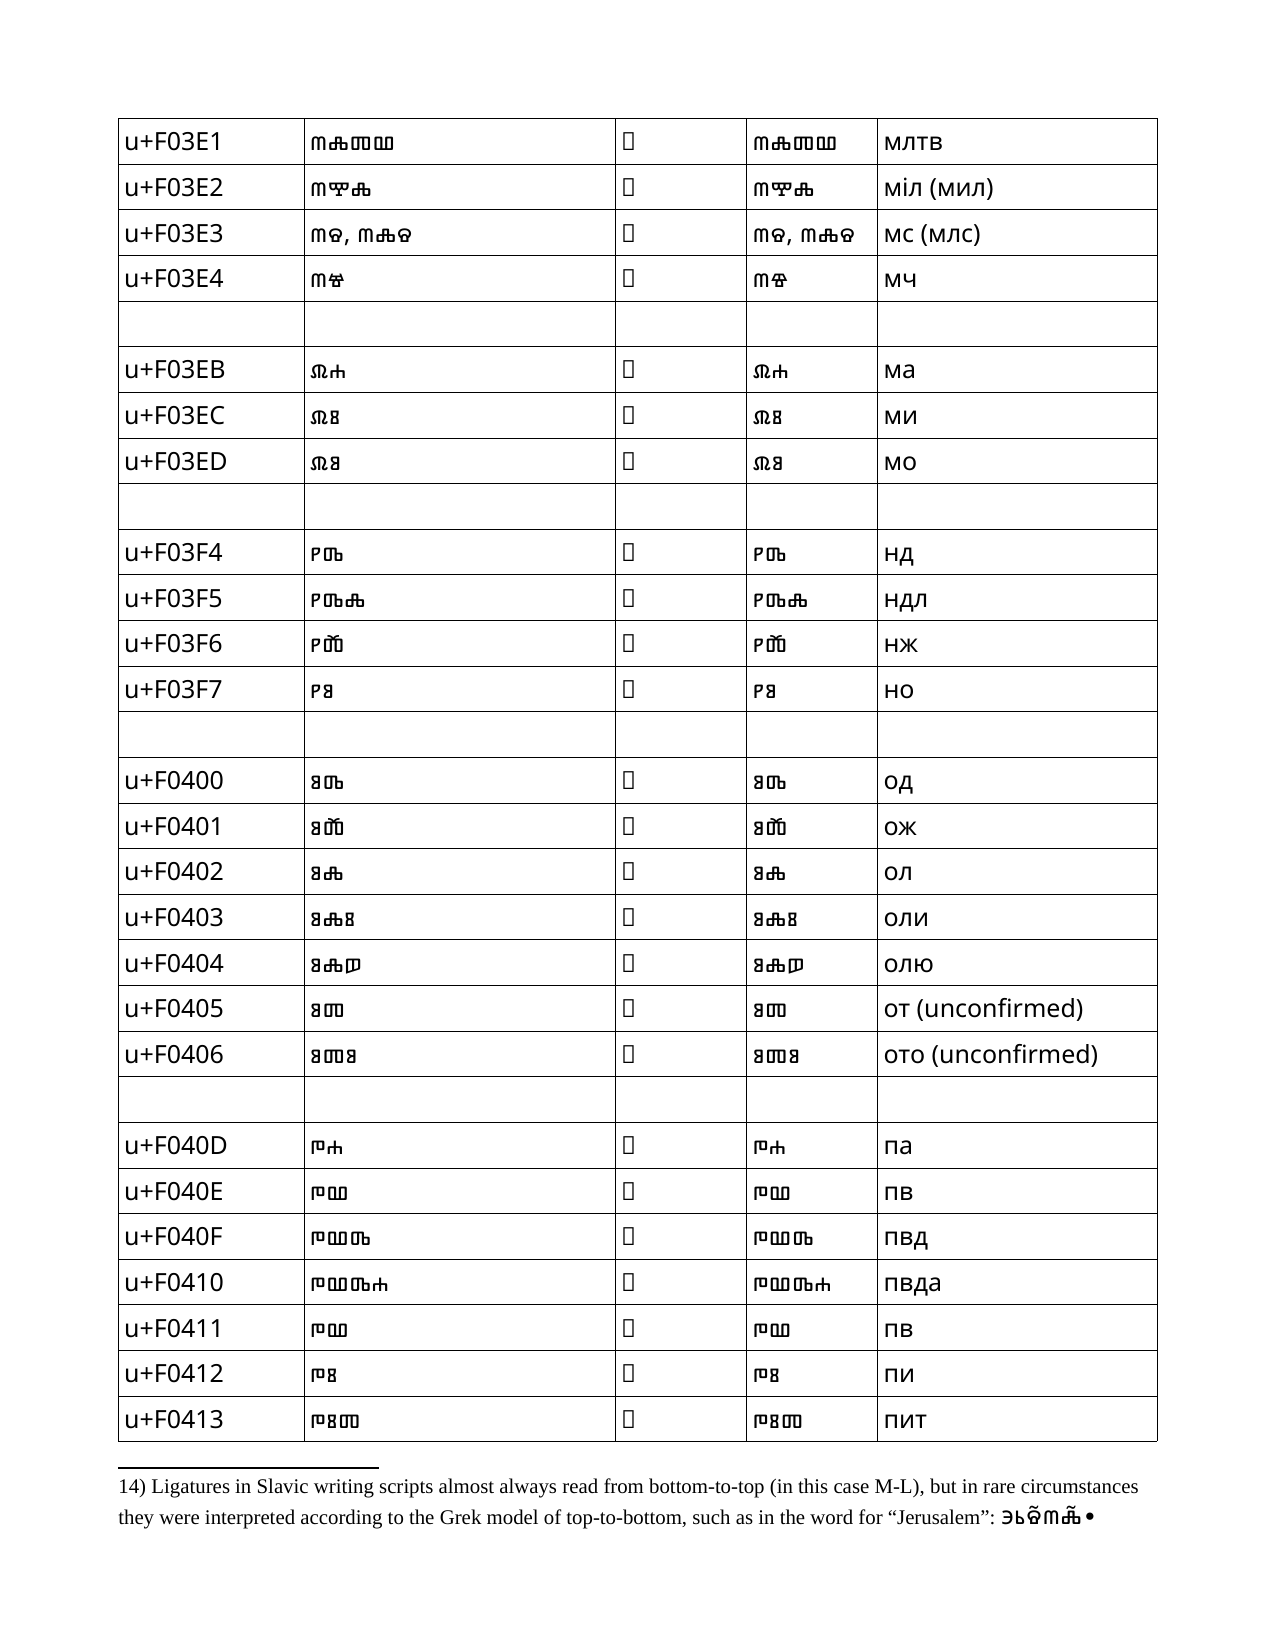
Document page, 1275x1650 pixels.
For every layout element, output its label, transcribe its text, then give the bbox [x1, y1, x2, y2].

table_cell ⱁⰾ [305, 849, 615, 894]
table_cell 󰐃 [616, 895, 746, 939]
table_cell 󰏶 [616, 621, 746, 666]
table_cell міл (мил) [878, 165, 1157, 209]
table_cell ⱞⱁ [305, 439, 615, 483]
table_cell но [878, 667, 1157, 711]
table_cell u+F0406 [119, 1032, 304, 1076]
table_cell ож [878, 804, 1157, 848]
table_cell [305, 484, 615, 529]
table_cell [119, 484, 304, 529]
table_cell ⱂⰲⰴⰰ [305, 1260, 615, 1304]
table_cell [616, 302, 746, 346]
table_cell пвд [878, 1214, 1157, 1259]
table_cell ⱁⰶ [305, 804, 615, 848]
table_cell ⰿⱄ, ⰿⰾⱄ [747, 210, 877, 255]
table_cell [747, 484, 877, 529]
table_cell u+F03EC [119, 393, 304, 437]
table_cell ⱂⰰ [747, 1123, 877, 1167]
table_cell [878, 712, 1157, 757]
table_cell u+F03EB [119, 347, 304, 392]
table_cell от (unconfirmed) [878, 986, 1157, 1031]
table_cell пит [878, 1397, 1157, 1441]
table_cell 󰏵 [616, 575, 746, 620]
table_cell 󰐐 [616, 1260, 746, 1304]
table_cell ⱀⱁ [747, 667, 877, 711]
table_cell u+F0404 [119, 940, 304, 985]
table_cell ол [878, 849, 1157, 894]
table_cell од [878, 758, 1157, 802]
table_cell 󰐁 [616, 804, 746, 848]
table_cell пи [878, 1351, 1157, 1396]
table_cell ⱀⰶ [747, 621, 877, 666]
table_cell ⱁⰾⱓ [305, 940, 615, 985]
table_cell мс (млс) [878, 210, 1157, 255]
table_cell 󰏬 [616, 393, 746, 437]
table_cell ⱁⱅⱁ [305, 1032, 615, 1076]
table_cell нж [878, 621, 1157, 666]
table_cell u+F03ED [119, 439, 304, 483]
table_cell 󰐏 [616, 1214, 746, 1259]
table_cell млтв [878, 119, 1157, 164]
table_cell ⱁⰾⰻ [305, 895, 615, 939]
table_cell ⱀⰴⰾ [305, 575, 615, 620]
table_cell ⱁⱅ [305, 986, 615, 1031]
table_cell 󰐄 [616, 940, 746, 985]
table_cell 󰐀 [616, 758, 746, 802]
table_cell [119, 1077, 304, 1122]
table_cell 󰐅 [616, 986, 746, 1031]
table_cell ⱂⰻⱅ [747, 1397, 877, 1441]
table_cell ⰿⱍ [305, 256, 615, 301]
table_cell пвда [878, 1260, 1157, 1304]
table_cell ⰿⰾⱅⰲ [305, 119, 615, 164]
table_cell u+F040F [119, 1214, 304, 1259]
table_cell [305, 712, 615, 757]
table_cell [878, 302, 1157, 346]
table_cell [747, 302, 877, 346]
table_cell 󰐆 [616, 1032, 746, 1076]
table_cell ⱀⰴ [305, 530, 615, 574]
table_cell па [878, 1123, 1157, 1167]
table_cell [747, 1077, 877, 1122]
table_cell u+F0413 [119, 1397, 304, 1441]
table_cell [878, 484, 1157, 529]
table_cell ⱂⰲ [305, 1305, 615, 1350]
table_cell u+F03E2 [119, 165, 304, 209]
table_cell ми [878, 393, 1157, 437]
table_cell u+F03F7 [119, 667, 304, 711]
table_cell ⱞⱁ [747, 439, 877, 483]
table_cell [747, 712, 877, 757]
table_cell ⰿⰾⱅⰲ [747, 119, 877, 164]
table_cell мч [878, 256, 1157, 301]
table_cell нд [878, 530, 1157, 574]
table_cell 󰐍 [616, 1123, 746, 1167]
table_cell ⱂⰲⰴ [305, 1214, 615, 1259]
table_cell ⱁⰴ [747, 758, 877, 802]
table_cell 󰏣 [616, 210, 746, 255]
table_cell 󰏤 [616, 256, 746, 301]
table_cell ⱂⰰ [305, 1123, 615, 1167]
table_cell ⱂⰻ [747, 1351, 877, 1396]
table_cell u+F03E3 [119, 210, 304, 255]
table_cell [119, 712, 304, 757]
table_cell ⰿⰹⰾ [305, 165, 615, 209]
table_cell u+F03E1 [119, 119, 304, 164]
table_cell ⱞⰻ [747, 393, 877, 437]
table_cell u+F03E4 [119, 256, 304, 301]
table_cell пв [878, 1305, 1157, 1350]
table_cell ото (unconfirmed) [878, 1032, 1157, 1076]
table_cell ⱂⰲⰴⰰ [747, 1260, 877, 1304]
table_cell [305, 302, 615, 346]
table_cell ⱞⰰ [305, 347, 615, 392]
table_cell ⱁⰾⰻ [747, 895, 877, 939]
table_cell u+F03F4 [119, 530, 304, 574]
table_cell ⰿⱖ [747, 256, 877, 301]
table_cell u+F0402 [119, 849, 304, 894]
table_cell олю [878, 940, 1157, 985]
table_cell ⱂⰲ [747, 1305, 877, 1350]
table_cell ⱂⰻⱅ [305, 1397, 615, 1441]
table_cell u+F040D [119, 1123, 304, 1167]
table_cell 󰐓 [616, 1397, 746, 1441]
table_cell ⱞⰰ [747, 347, 877, 392]
table_cell u+F03F5 [119, 575, 304, 620]
table_cell ⱁⰶ [747, 804, 877, 848]
table_cell u+F0411 [119, 1305, 304, 1350]
table_cell u+F0405 [119, 986, 304, 1031]
table_cell [616, 484, 746, 529]
table_cell 󰐎 [616, 1169, 746, 1213]
table_cell оли [878, 895, 1157, 939]
table_cell ⱂⰲ [305, 1169, 615, 1213]
table_cell ⱂⰻ [305, 1351, 615, 1396]
table_cell ⱁⱅⱁ [747, 1032, 877, 1076]
table_cell ⰿⱄ, ⰿⰾⱄ [305, 210, 615, 255]
table_cell [878, 1077, 1157, 1122]
table_cell u+F0403 [119, 895, 304, 939]
table_cell ⱞⰻ [305, 393, 615, 437]
table_cell [616, 1077, 746, 1122]
table_cell ⱁⰾ [747, 849, 877, 894]
table_cell ⰿⰹⰾ [747, 165, 877, 209]
table_cell ⱀⰶ [305, 621, 615, 666]
table_cell 󰏷 [616, 667, 746, 711]
table_cell [616, 712, 746, 757]
table_cell 󰏭 [616, 439, 746, 483]
table_cell 󰐑 [616, 1305, 746, 1350]
table_cell u+F0400 [119, 758, 304, 802]
table_cell ма [878, 347, 1157, 392]
table_cell ⱀⱁ [305, 667, 615, 711]
table_cell u+F0410 [119, 1260, 304, 1304]
table_cell 󰏫 [616, 347, 746, 392]
table_cell u+F040E [119, 1169, 304, 1213]
table_cell u+F03F6 [119, 621, 304, 666]
table_cell 󰏢 [616, 165, 746, 209]
table_cell 󰏡 [616, 119, 746, 164]
table_cell 󰐂 [616, 849, 746, 894]
table_cell [305, 1077, 615, 1122]
table_cell 󰏴 [616, 530, 746, 574]
table_cell ⱀⰴⰾ [747, 575, 877, 620]
table_cell мо [878, 439, 1157, 483]
table_cell u+F0401 [119, 804, 304, 848]
table_cell ндл [878, 575, 1157, 620]
table_cell ⱂⰲ [747, 1169, 877, 1213]
table_cell ⱁⰾⱓ [747, 940, 877, 985]
table_cell ⱁⱅ [747, 986, 877, 1031]
table_cell 󰐒 [616, 1351, 746, 1396]
table_cell u+F0412 [119, 1351, 304, 1396]
table_cell ⱂⰲⰴ [747, 1214, 877, 1259]
table_cell [119, 302, 304, 346]
table_cell пв [878, 1169, 1157, 1213]
table_cell ⱀⰴ [747, 530, 877, 574]
table_cell ⱁⰴ [305, 758, 615, 802]
